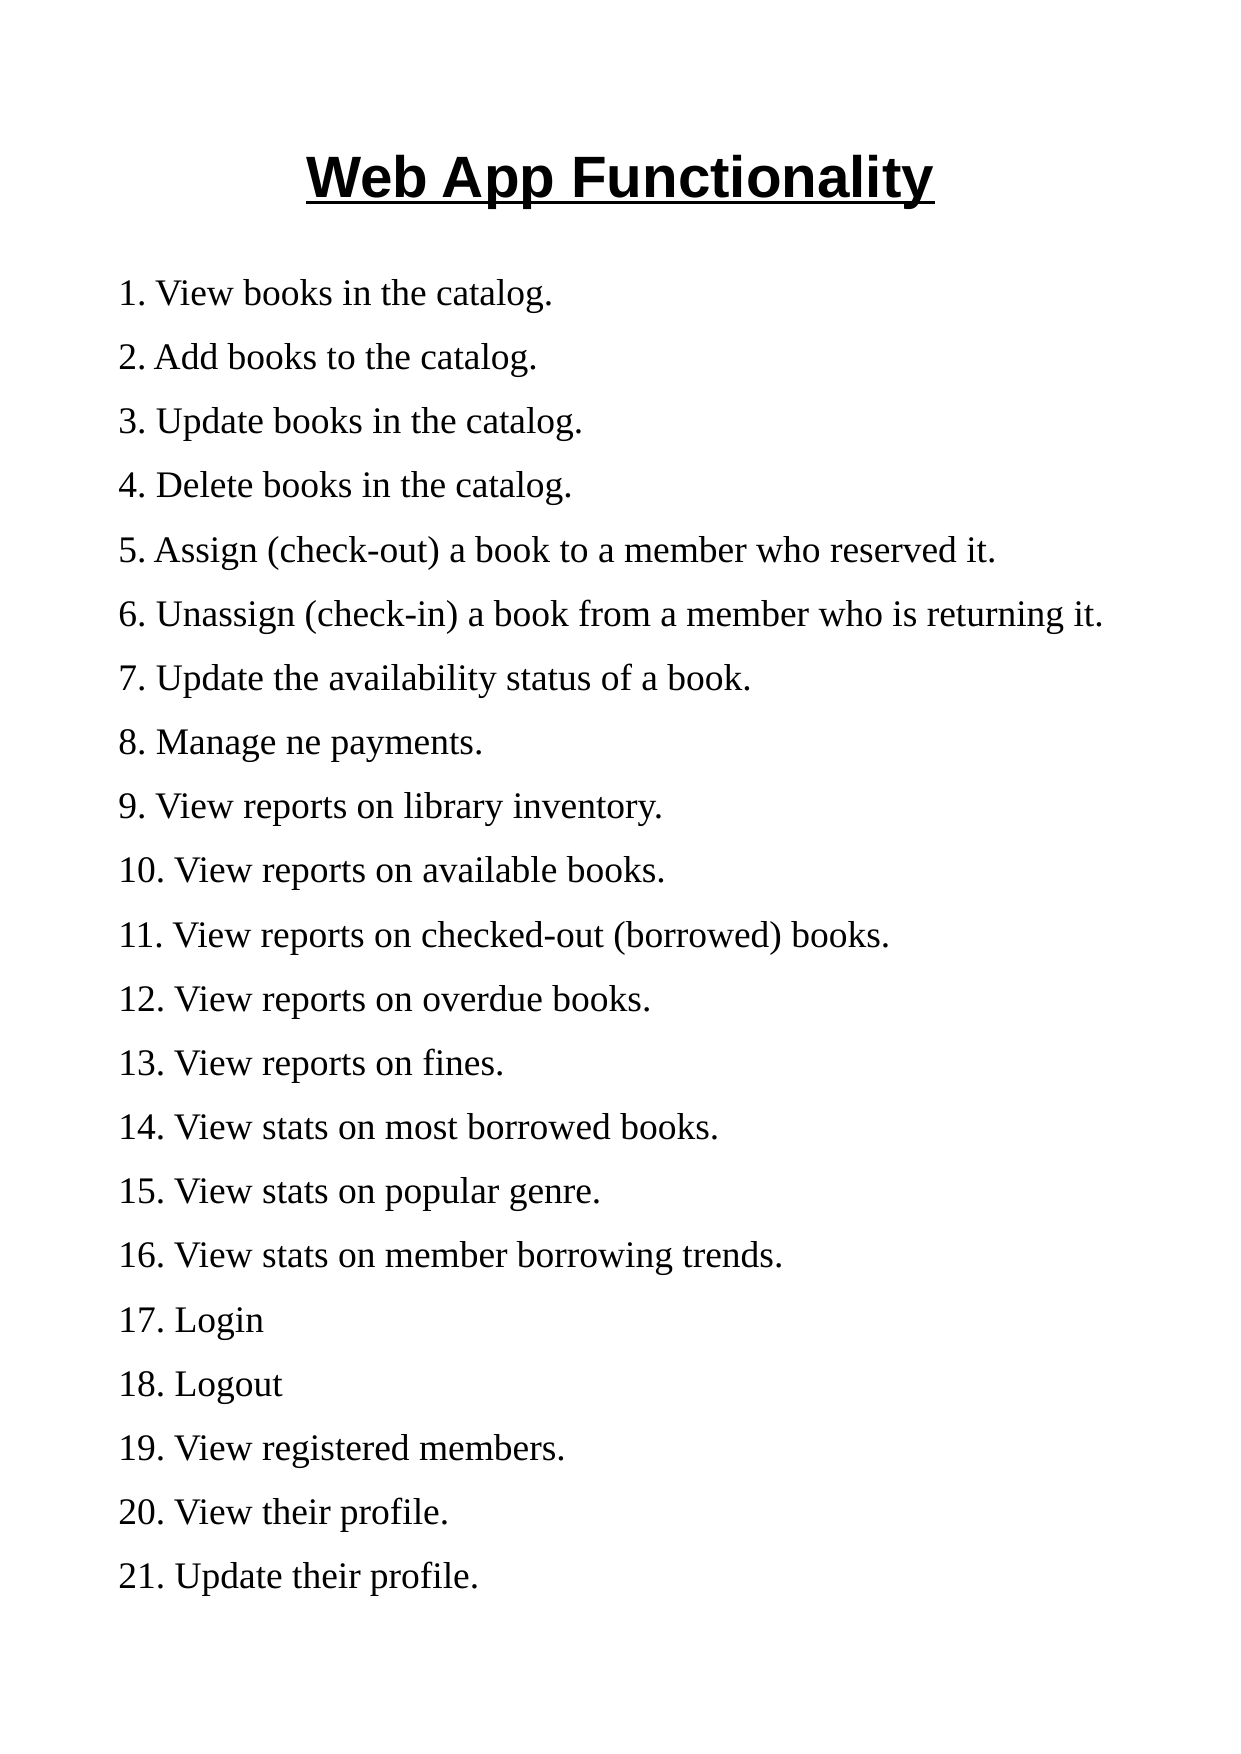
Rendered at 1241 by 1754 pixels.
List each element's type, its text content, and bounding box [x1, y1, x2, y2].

text 21. Update their profile. [118, 1554, 1122, 1597]
text 17. Login [118, 1297, 1122, 1340]
title Web App Functionality [118, 143, 1122, 210]
text 1. View books in the catalog. [118, 270, 1122, 313]
text 6. Unassign (check-in) a book from a member who is returning it. [118, 591, 1122, 634]
text 13. View reports on fines. [118, 1040, 1122, 1083]
text 3. Update books in the catalog. [118, 399, 1122, 442]
text 2. Add books to the catalog. [118, 334, 1122, 378]
text 14. View stats on most borrowed books. [118, 1104, 1122, 1148]
text 5. Assign (check-out) a book to a member who reserved it. [118, 527, 1122, 570]
text 18. Logout [118, 1361, 1122, 1404]
text 12. View reports on overdue books. [118, 976, 1122, 1019]
text 20. View their profile. [118, 1489, 1122, 1533]
text 16. View stats on member borrowing trends. [118, 1233, 1122, 1276]
text 11. View reports on checked-out (borrowed) books. [118, 912, 1122, 955]
text 8. Manage ne payments. [118, 719, 1122, 763]
text 9. View reports on library inventory. [118, 784, 1122, 827]
text 7. Update the availability status of a book. [118, 655, 1122, 698]
text 4. Delete books in the catalog. [118, 463, 1122, 506]
text 10. View reports on available books. [118, 848, 1122, 891]
text 19. View registered members. [118, 1425, 1122, 1468]
text 15. View stats on popular genre. [118, 1169, 1122, 1212]
